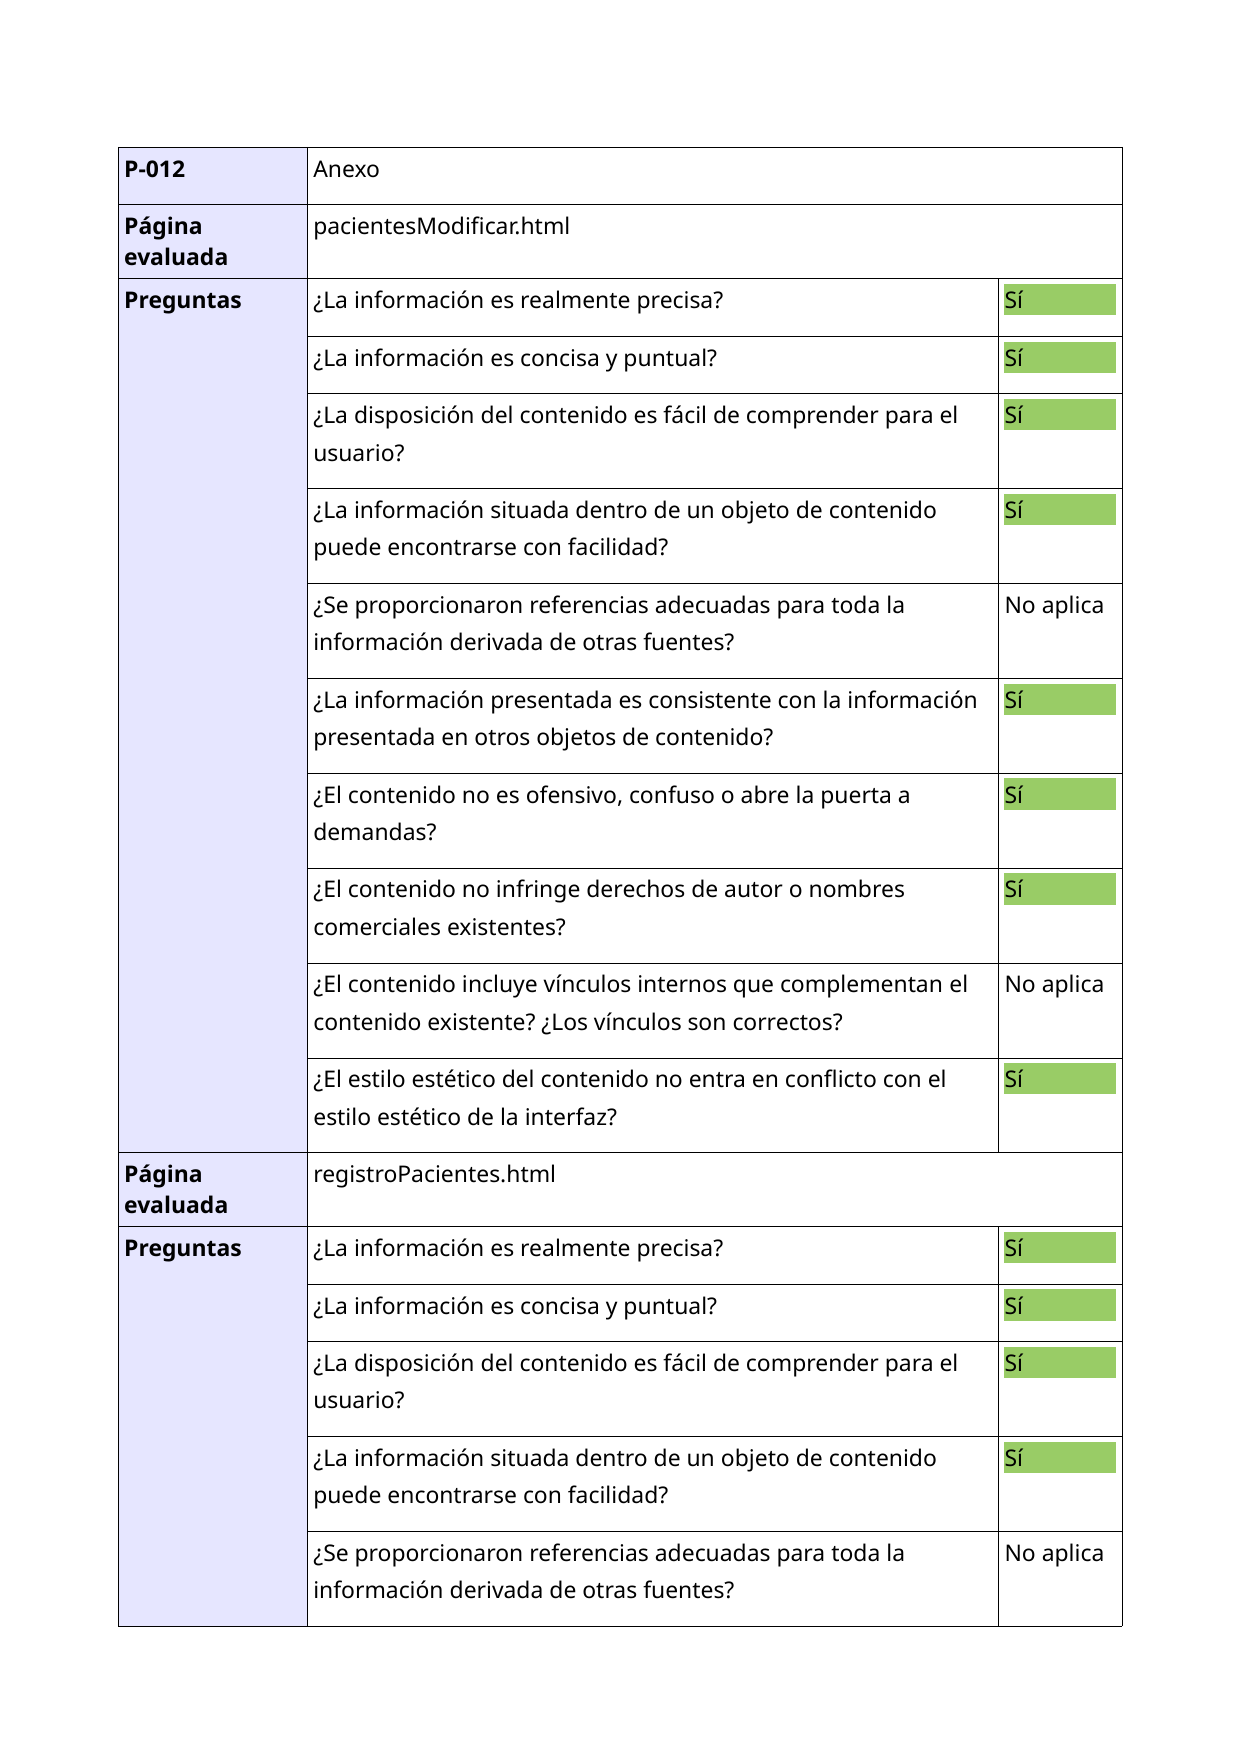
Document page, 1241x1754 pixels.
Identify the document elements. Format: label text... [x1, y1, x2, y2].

table_cell ¿La información es concisa y puntual? [308, 337, 998, 393]
table_cell pacientesModificar.html [308, 205, 1122, 278]
table_cell Sí [999, 679, 1122, 773]
table_cell Sí [999, 1285, 1122, 1341]
table_cell Preguntas [119, 1227, 307, 1626]
table_cell Sí [999, 774, 1122, 868]
table_cell ¿El estilo estético del contenido no entra en conflicto con el estilo estético de la interfaz? [308, 1059, 998, 1152]
table_cell ¿Se proporcionaron referencias adecuadas para toda la información derivada de otras fuentes? [308, 1532, 998, 1626]
table_cell ¿La información es concisa y puntual? [308, 1285, 998, 1341]
table_header P-012 [119, 148, 307, 204]
table_cell registroPacientes.html [308, 1153, 1122, 1226]
table_cell Página evaluada [119, 1153, 307, 1226]
table_cell ¿Se proporcionaron referencias adecuadas para toda la información derivada de otras fuentes? [308, 584, 998, 678]
table_cell Sí [999, 869, 1122, 962]
table_cell ¿El contenido no es ofensivo, confuso o abre la puerta a demandas? [308, 774, 998, 868]
table_cell Sí [999, 1227, 1122, 1284]
table_cell No aplica [999, 1532, 1122, 1626]
table_cell Sí [999, 394, 1122, 488]
table_cell ¿La información es realmente precisa? [308, 1227, 998, 1284]
table_cell ¿La disposición del contenido es fácil de comprender para el usuario? [308, 1342, 998, 1436]
table_header Anexo [308, 148, 1122, 204]
table_cell ¿La información situada dentro de un objeto de contenido puede encontrarse con facilidad? [308, 489, 998, 583]
table_cell ¿La disposición del contenido es fácil de comprender para el usuario? [308, 394, 998, 488]
table_cell Sí [999, 1437, 1122, 1531]
table_cell ¿El contenido incluye vínculos internos que complementan el contenido existente? ¿Los vínculos son correctos? [308, 964, 998, 1057]
table_cell Sí [999, 279, 1122, 336]
table_cell ¿El contenido no infringe derechos de autor o nombres comerciales existentes? [308, 869, 998, 962]
table_cell Sí [999, 489, 1122, 583]
table_cell No aplica [999, 584, 1122, 678]
table_cell Sí [999, 337, 1122, 393]
table_cell Página evaluada [119, 205, 307, 278]
table_cell ¿La información situada dentro de un objeto de contenido puede encontrarse con facilidad? [308, 1437, 998, 1531]
table_cell Sí [999, 1059, 1122, 1152]
table_cell ¿La información es realmente precisa? [308, 279, 998, 336]
table_cell Preguntas [119, 279, 307, 1152]
table_cell ¿La información presentada es consistente con la información presentada en otros objetos de contenido? [308, 679, 998, 773]
table_cell No aplica [999, 964, 1122, 1057]
table_cell Sí [999, 1342, 1122, 1436]
